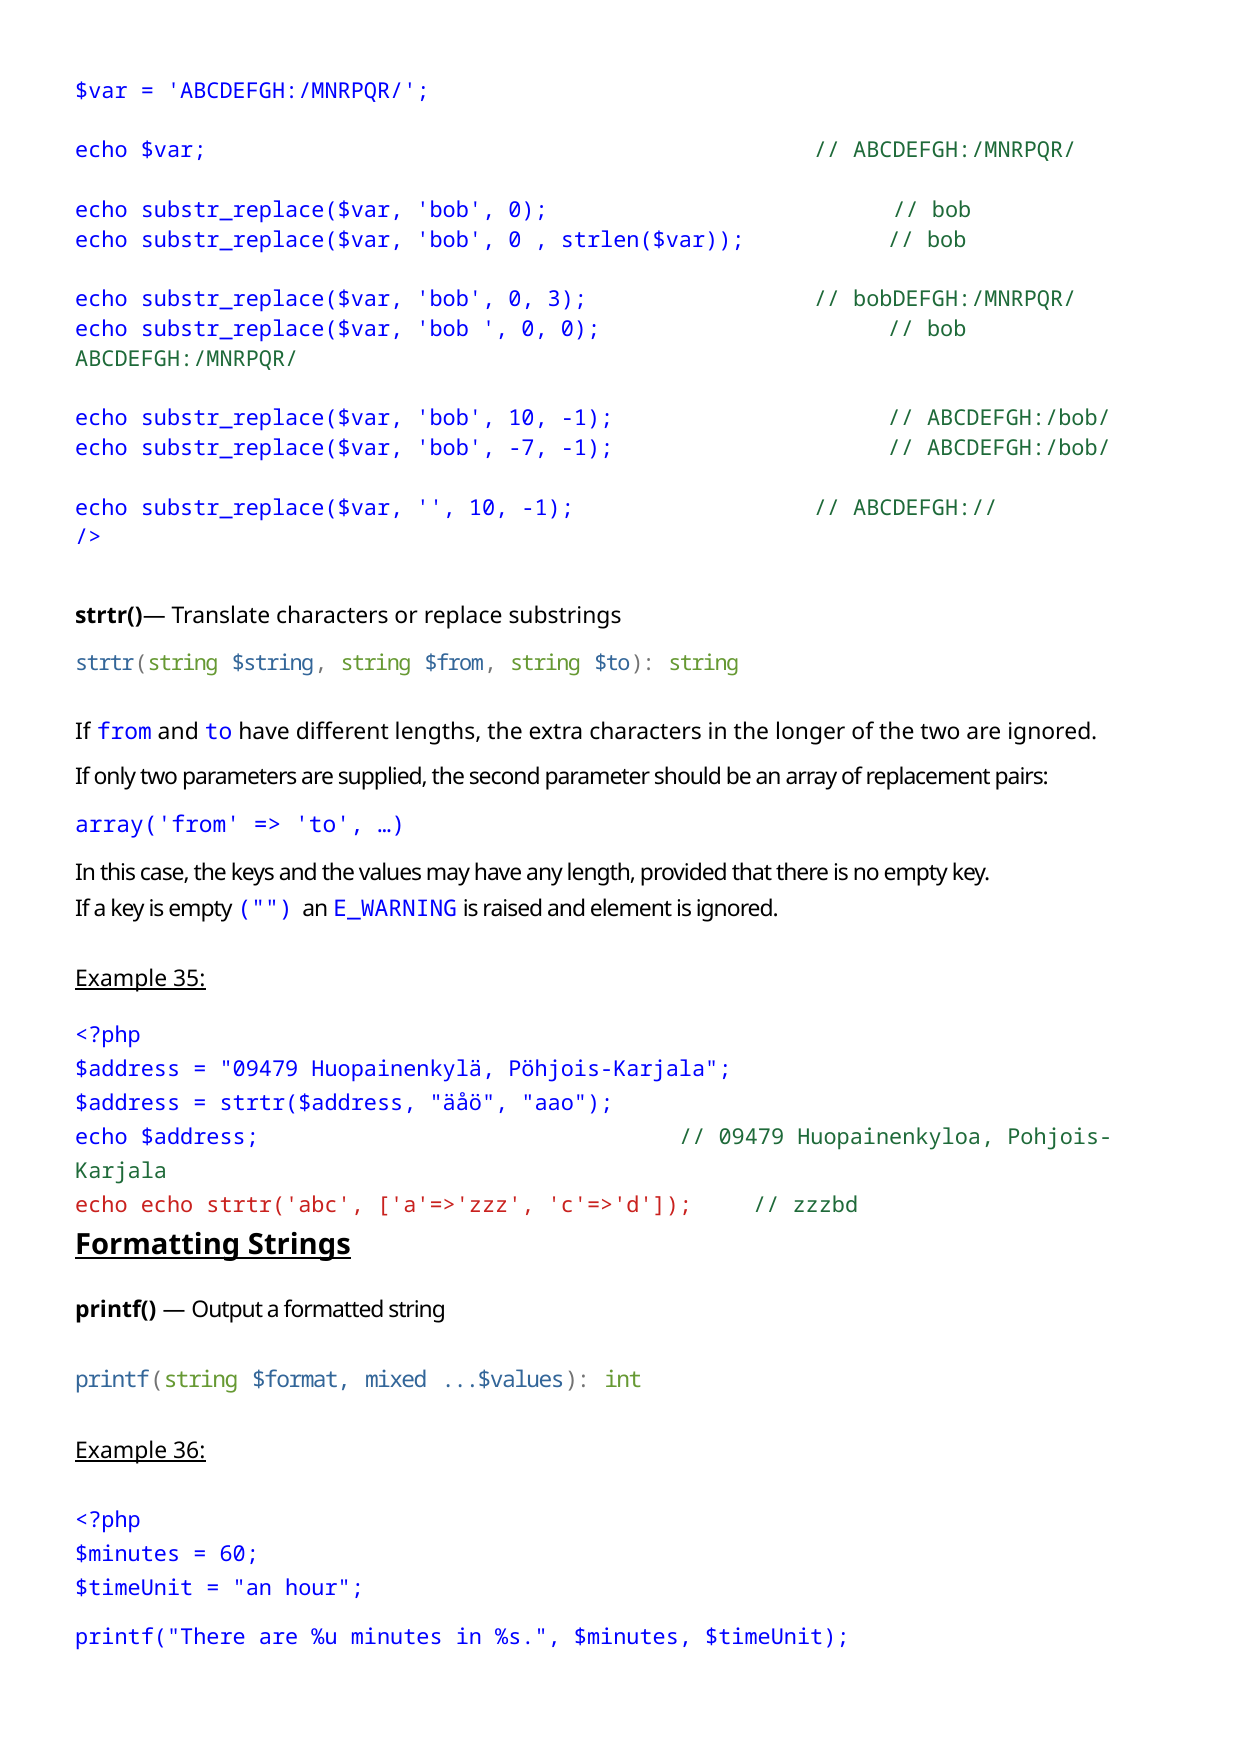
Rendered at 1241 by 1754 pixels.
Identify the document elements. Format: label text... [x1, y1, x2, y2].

text echo substr_replace($var, 'bob', 10, -1); // ABCDEFGH:/bob/ [75, 402, 1166, 432]
text printf() — Output a formatted string [75, 1293, 1166, 1324]
text echo substr_replace($var, 'bob', 0); // bob [75, 194, 1166, 224]
text $minutes = 60; [75, 1538, 1166, 1568]
text echo substr_replace($var, 'bob', 0, 3); // bobDEFGH:/MNRPQR/ [75, 283, 1166, 313]
text <?php [75, 1019, 1166, 1048]
text Formatting Strings [75, 1224, 1166, 1263]
text echo substr_replace($var, 'bob', -7, -1); // ABCDEFGH:/bob/ [75, 432, 1166, 462]
text Example 35: [75, 962, 1166, 993]
text If a key is empty ("") an E_WARNING is raised and element is ignored. [75, 892, 1166, 923]
text printf(string $format, mixed ...$values): int [75, 1363, 1166, 1394]
text array('from' => 'to', …) [75, 808, 1166, 839]
text echo $address; // 09479 Huopainenkyloa, Pohjois-Karjala [75, 1121, 1166, 1185]
text echo substr_replace($var, 'bob', 0 , strlen($var)); // bob [75, 224, 1166, 253]
text If only two parameters are supplied, the second parameter should be an array of replacement pairs: [75, 760, 1166, 791]
text echo $var; // ABCDEFGH:/MNRPQR/ [75, 134, 1166, 164]
text $timeUnit = "an hour"; [75, 1572, 1166, 1602]
text echo substr_replace($var, '', 10, -1); // ABCDEFGH:// [75, 492, 1166, 521]
text /> [75, 521, 1166, 551]
text <?php [75, 1504, 1166, 1534]
text strtr()— Translate characters or replace substrings [75, 599, 1166, 630]
text $address = strtr($address, "äåö", "aao"); [75, 1087, 1166, 1117]
text If from and to have different lengths, the extra characters in the longer of the two are ignored. [75, 715, 1166, 746]
text $var = 'ABCDEFGH:/MNRPQR/'; [75, 75, 1166, 105]
text printf("There are %u minutes in %s.", $minutes, $timeUnit); [75, 1621, 1166, 1651]
text In this case, the keys and the values may have any length, provided that there is no empty key. [75, 856, 1166, 887]
text echo echo strtr('abc', ['a'=>'zzz', 'c'=>'d']); // zzzbd [75, 1189, 1166, 1219]
text Example 36: [75, 1434, 1166, 1465]
text $address = "09479 Huopainenkylä, Pöhjois-Karjala"; [75, 1053, 1166, 1083]
text echo substr_replace($var, 'bob ', 0, 0); // bob ABCDEFGH:/MNRPQR/ [75, 313, 1166, 373]
text strtr(string $string, string $from, string $to): string [75, 647, 1166, 676]
